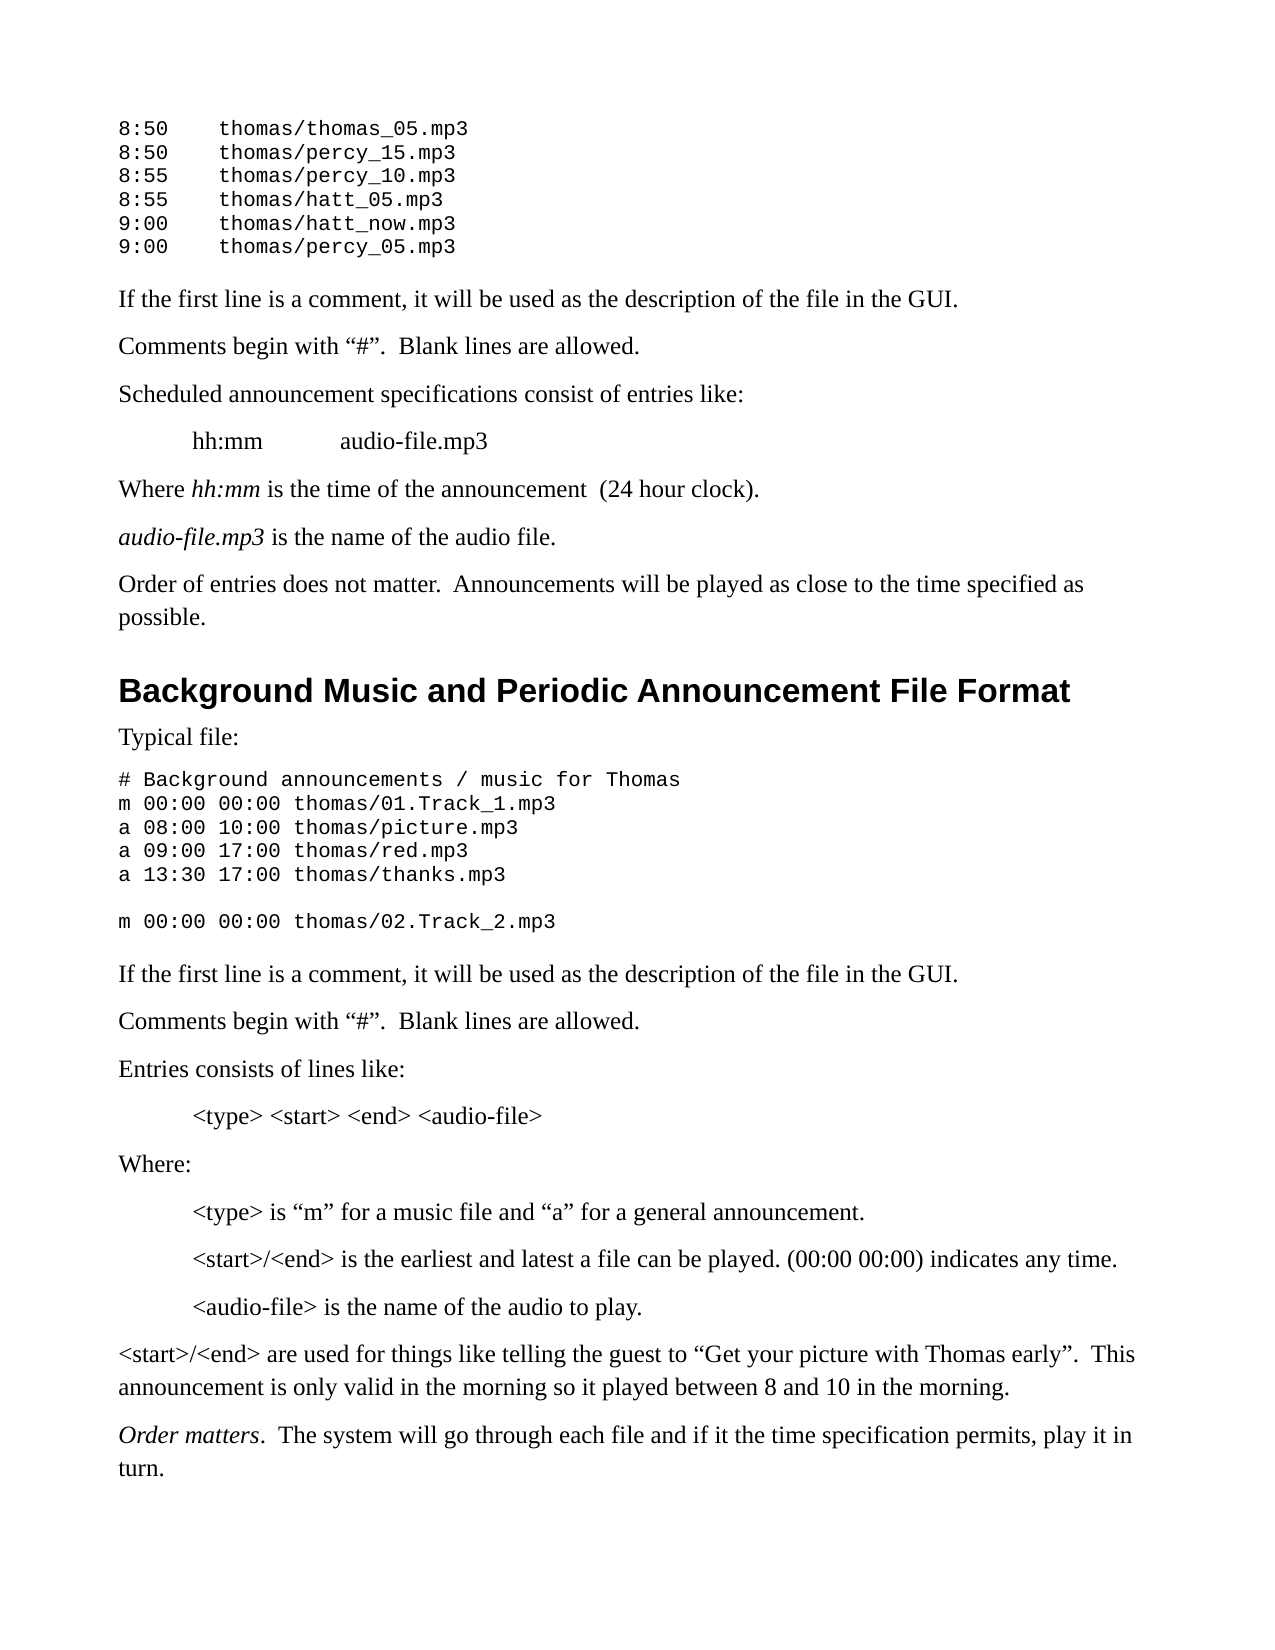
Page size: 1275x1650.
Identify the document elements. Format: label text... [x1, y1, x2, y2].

text m 00:00 00:00 thomas/02.Track_2.mp3 [118, 911, 1157, 935]
text Scheduled announcement specifications consist of entries like: [118, 379, 1157, 408]
text a 08:00 10:00 thomas/picture.mp3 [118, 817, 1157, 840]
text hh:mm audio-file.mp3 [118, 426, 1157, 455]
text Comments begin with “#”. Blank lines are allowed. [118, 331, 1157, 360]
text a 13:30 17:00 thomas/thanks.mp3 [118, 864, 1157, 888]
text m 00:00 00:00 thomas/01.Track_1.mp3 [118, 793, 1157, 817]
text <start>/<end> are used for things like telling the guest to “Get your picture with Thomas early”. This announcement is only valid in the morning so it played between 8 and 10 in the morning. [118, 1339, 1157, 1401]
text 8:55 thomas/hatt_05.mp3 [118, 189, 1157, 213]
text Entries consists of lines like: [118, 1054, 1157, 1083]
text <start>/<end> is the earliest and latest a file can be played. (00:00 00:00) indicates any time. [118, 1244, 1157, 1273]
text If the first line is a comment, it will be used as the description of the file in the GUI. [118, 959, 1157, 987]
text 9:00 thomas/hatt_now.mp3 [118, 213, 1157, 236]
text a 09:00 17:00 thomas/red.mp3 [118, 840, 1157, 864]
text 8:55 thomas/percy_10.mp3 [118, 165, 1157, 189]
text If the first line is a comment, it will be used as the description of the file in the GUI. [118, 284, 1157, 312]
text <audio-file> is the name of the audio to play. [118, 1292, 1157, 1321]
text Comments begin with “#”. Blank lines are allowed. [118, 1006, 1157, 1035]
text # Background announcements / music for Thomas [118, 769, 1157, 793]
subtitle Background Music and Periodic Announcement File Format [118, 671, 1157, 709]
text <type> is “m” for a music file and “a” for a general announcement. [118, 1197, 1157, 1225]
text Order of entries does not matter. Announcements will be played as close to the time specified as possible. [118, 569, 1157, 631]
text Order matters. The system will go through each file and if it the time specification permits, play it in turn. [118, 1420, 1157, 1482]
text <type> <start> <end> <audio-file> [118, 1101, 1157, 1130]
text 8:50 thomas/percy_15.mp3 [118, 142, 1157, 165]
text 9:00 thomas/percy_05.mp3 [118, 236, 1157, 260]
text Where: [118, 1149, 1157, 1178]
text 8:50 thomas/thomas_05.mp3 [118, 118, 1157, 142]
text Where hh:mm is the time of the announcement (24 hour clock). [118, 474, 1157, 503]
text Typical file: [118, 722, 1157, 751]
text audio-file.mp3 is the name of the audio file. [118, 522, 1157, 550]
